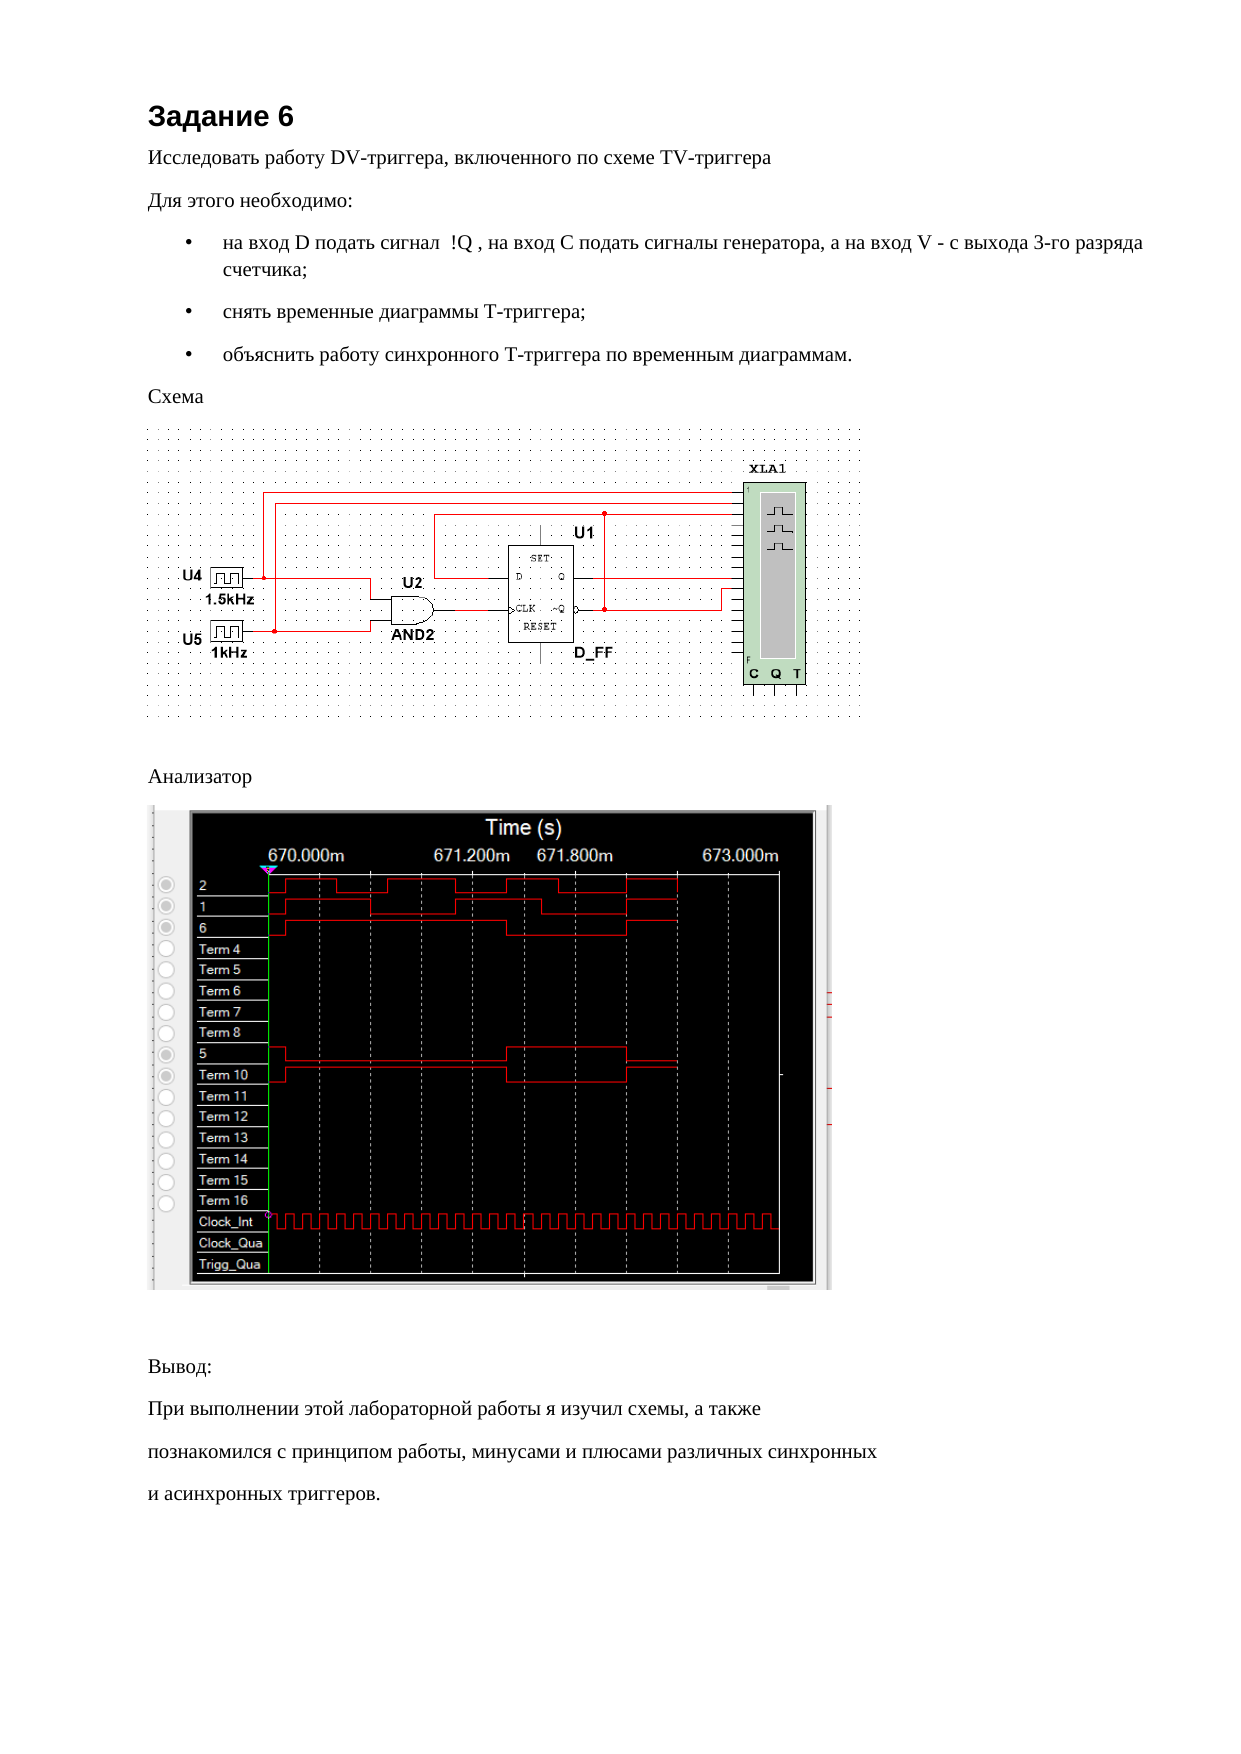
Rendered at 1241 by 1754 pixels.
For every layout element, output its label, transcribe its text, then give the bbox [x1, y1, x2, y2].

text Исследовать работу DV-триггера, включенного по схеме TV-триггера [148, 145, 1181, 169]
list снять временные диаграммы T-триггера; [185, 299, 1181, 323]
text Для этого необходимо: [148, 187, 1181, 212]
list на вход D подать сигнал !Q , на вход С подать сигналы генератора, а на вход V - с выхода 3-го разряда счетчика; [185, 230, 1181, 281]
text Вывод: [148, 1354, 1181, 1378]
text Анализатор [148, 763, 1181, 788]
text познакомился с принципом работы, минусами и плюсами различных синхронных [148, 1438, 1181, 1463]
text Схема [148, 384, 1181, 408]
text и асинхронных триггеров. [148, 1481, 1181, 1505]
list объяснить работу синхронного T-триггера по временным диаграммам. [185, 342, 1181, 366]
subtitle Задание 6 [148, 99, 1181, 133]
picture [146, 805, 832, 1290]
picture [141, 418, 870, 724]
text При выполнении этой лабораторной работы я изучил схемы, а также [148, 1396, 1181, 1420]
